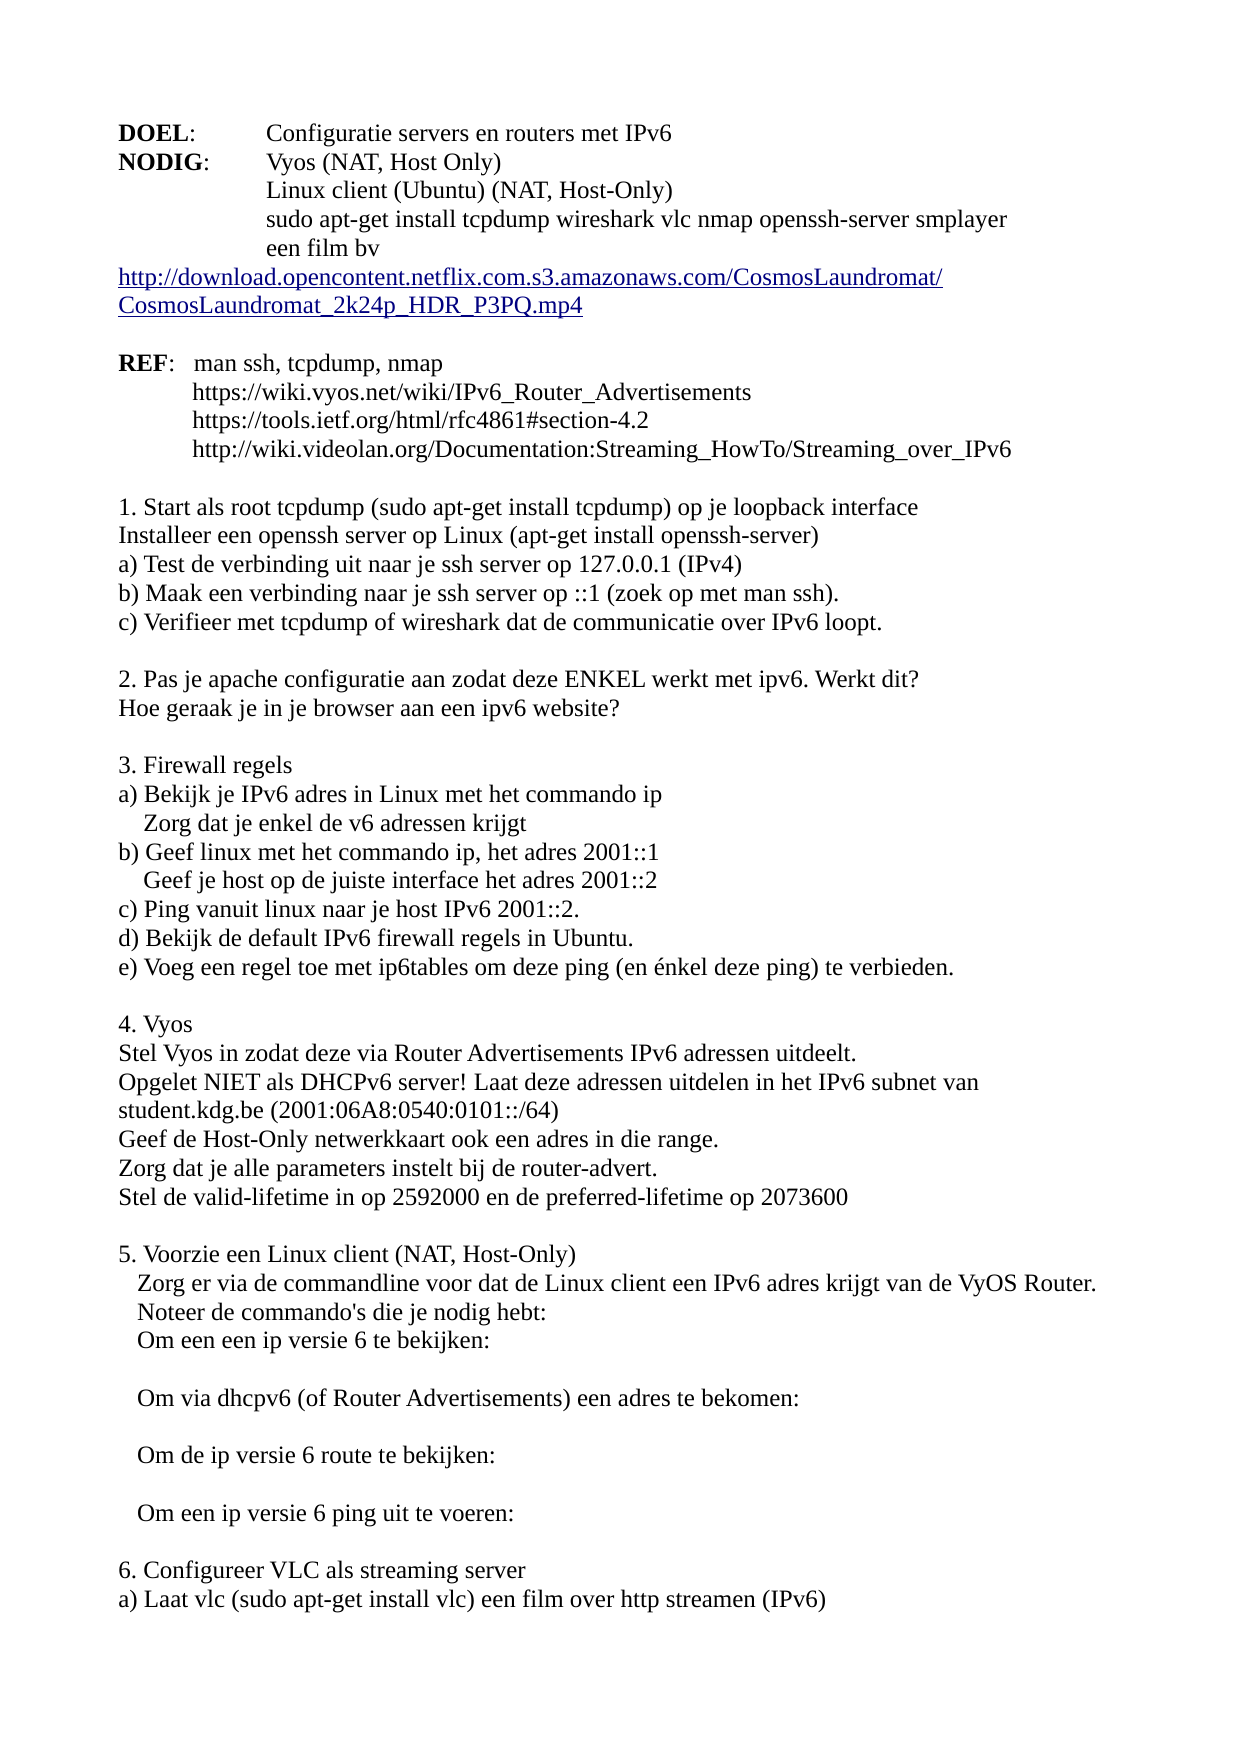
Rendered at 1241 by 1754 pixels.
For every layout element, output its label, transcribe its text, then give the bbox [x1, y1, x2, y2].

text b) Maak een verbinding naar je ssh server op ::1 (zoek op met man ssh). [118, 578, 1122, 607]
text a) Bekijk je IPv6 adres in Linux met het commando ip [118, 779, 1122, 808]
text b) Geef linux met het commando ip, het adres 2001::1 [118, 837, 1122, 866]
text DOEL: Configuratie servers en routers met IPv6 [118, 118, 1122, 147]
text 6. Configureer VLC als streaming server [118, 1556, 1122, 1584]
text Installeer een openssh server op Linux (apt-get install openssh-server) [118, 521, 1122, 549]
text Linux client (Ubuntu) (NAT, Host-Only) [118, 176, 1122, 204]
text 1. Start als root tcpdump (sudo apt-get install tcpdump) op je loopback interface [118, 492, 1122, 521]
text Opgelet NIET als DHCPv6 server! Laat deze adressen uitdelen in het IPv6 subnet van student.kdg.be (2001:06A8:0540:0101::/64) [118, 1067, 1122, 1124]
text e) Voeg een regel toe met ip6tables om deze ping (en énkel deze ping) te verbieden. [118, 952, 1122, 981]
text a) Test de verbinding uit naar je ssh server op 127.0.0.1 (IPv4) [118, 549, 1122, 578]
text 3. Firewall regels [118, 751, 1122, 779]
text sudo apt-get install tcpdump wireshark vlc nmap openssh-server smplayer [118, 204, 1122, 233]
text Zorg dat je enkel de v6 adressen krijgt [118, 808, 1122, 837]
text Geef de Host-Only netwerkkaart ook een adres in die range. [118, 1124, 1122, 1153]
text c) Verifieer met tcpdump of wireshark dat de communicatie over IPv6 loopt. [118, 607, 1122, 636]
text Zorg er via de commandline voor dat de Linux client een IPv6 adres krijgt van de VyOS Router. [118, 1268, 1122, 1297]
text Hoe geraak je in je browser aan een ipv6 website? [118, 693, 1122, 722]
text Om een een ip versie 6 te bekijken: [118, 1326, 1122, 1354]
text NODIG: Vyos (NAT, Host Only) [118, 147, 1122, 176]
text a) Laat vlc (sudo apt-get install vlc) een film over http streamen (IPv6) [118, 1584, 1122, 1613]
text 2. Pas je apache configuratie aan zodat deze ENKEL werkt met ipv6. Werkt dit? [118, 664, 1122, 693]
text 4. Vyos [118, 1009, 1122, 1038]
text 5. Voorzie een Linux client (NAT, Host-Only) [118, 1239, 1122, 1268]
text REF: man ssh, tcpdump, nmap [118, 348, 1122, 377]
text Stel Vyos in zodat deze via Router Advertisements IPv6 adressen uitdeelt. [118, 1038, 1122, 1067]
text Zorg dat je alle parameters instelt bij de router-advert. [118, 1153, 1122, 1182]
text Geef je host op de juiste interface het adres 2001::2 [118, 866, 1122, 894]
text https://tools.ietf.org/html/rfc4861#section-4.2 http://wiki.videolan.org/Documentation:Streaming_HowTo/Streaming_over_IPv6 [118, 406, 1122, 463]
text https://wiki.vyos.net/wiki/IPv6_Router_Advertisements [118, 377, 1122, 406]
text Om een ip versie 6 ping uit te voeren: [118, 1498, 1122, 1527]
text Om via dhcpv6 (of Router Advertisements) een adres te bekomen: [118, 1383, 1122, 1412]
text Om de ip versie 6 route te bekijken: [118, 1441, 1122, 1469]
text Noteer de commando's die je nodig hebt: [118, 1297, 1122, 1326]
text c) Ping vanuit linux naar je host IPv6 2001::2. [118, 894, 1122, 923]
text d) Bekijk de default IPv6 firewall regels in Ubuntu. [118, 923, 1122, 952]
text Stel de valid-lifetime in op 2592000 en de preferred-lifetime op 2073600 [118, 1182, 1122, 1211]
text een film bv http://download.opencontent.netflix.com.s3.amazonaws.com/CosmosLaundromat/CosmosLaundromat_2k24p_HDR_P3PQ.mp4 [118, 233, 1122, 319]
